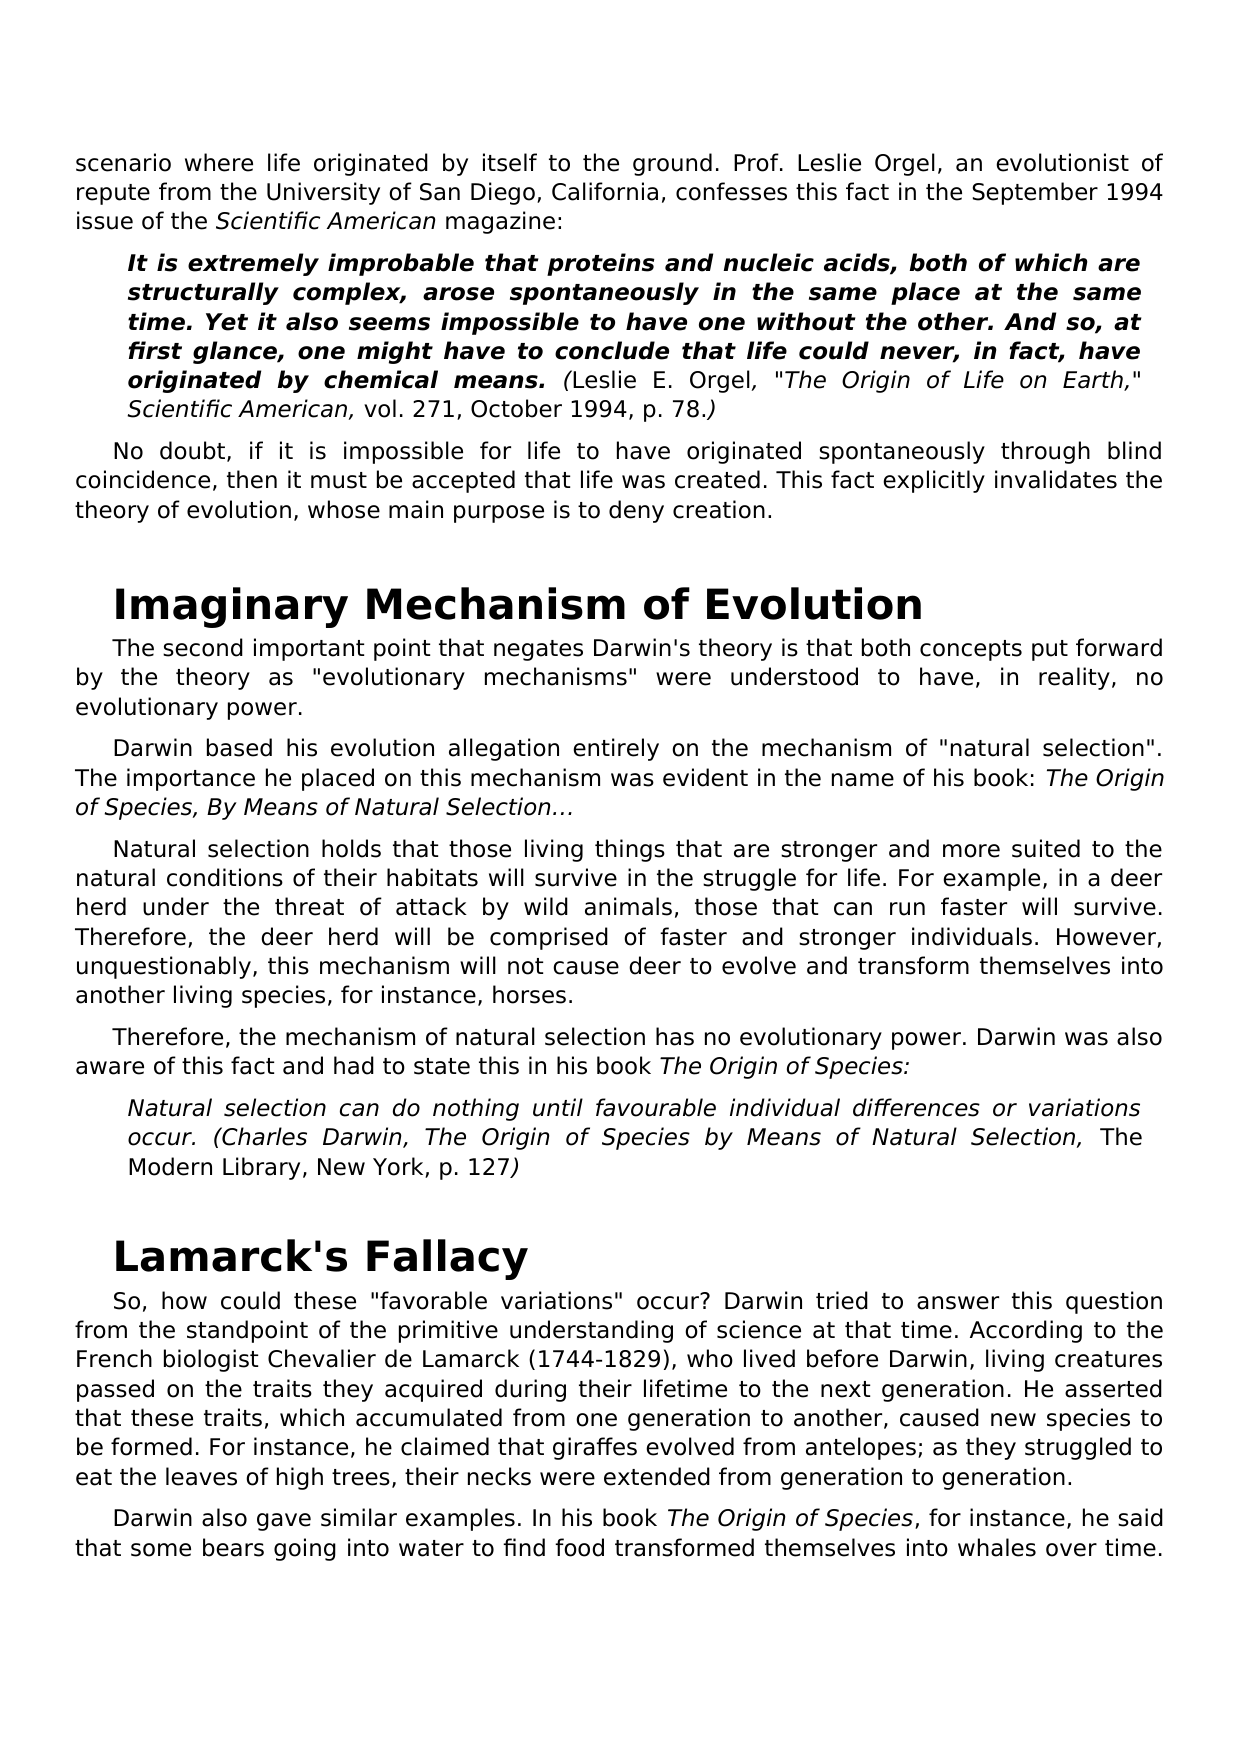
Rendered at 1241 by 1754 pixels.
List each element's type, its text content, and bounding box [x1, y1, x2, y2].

text So, how could these "favorable variations" occur? Darwin tried to answer this question from the standpoint of the primitive understanding of science at that time. According to the French biologist Chevalier de Lamarck (1744-1829), who lived before Darwin, living creatures passed on the traits they acquired during their lifetime to the next generation. He asserted that these traits, which accumulated from one generation to another, caused new species to be formed. For instance, he claimed that giraffes evolved from antelopes; as they struggled to eat the leaves of high trees, their necks were extended from generation to generation. [75, 1288, 1165, 1490]
text Darwin also gave similar examples. In his book The Origin of Species, for instance, he said that some bears going into water to find food transformed themselves into whales over time. [75, 1505, 1165, 1561]
subtitle Lamarck's Fallacy [112, 1233, 1165, 1282]
text scenario where life originated by itself to the ground. Prof. Leslie Orgel, an evolutionist of repute from the University of San Diego, California, confesses this fact in the September 1994 issue of the Scientific American magazine: [75, 150, 1165, 235]
text Natural selection holds that those living things that are stronger and more suited to the natural conditions of their habitats will survive in the struggle for life. For example, in a deer herd under the threat of attack by wild animals, those that can run faster will survive. Therefore, the deer herd will be comprised of faster and stronger individuals. However, unquestionably, this mechanism will not cause deer to evolve and transform themselves into another living species, for instance, horses. [75, 836, 1165, 1009]
text The second important point that negates Darwin's theory is that both concepts put forward by the theory as "evolutionary mechanisms" were understood to have, in reality, no evolutionary power. [75, 635, 1165, 721]
text Natural selection can do nothing until favourable individual differences or variations occur. (Charles Darwin, The Origin of Species by Means of Natural Selection, The Modern Library, New York, p. 127) [127, 1095, 1143, 1180]
text It is extremely improbable that proteins and nucleic acids, both of which are structurally complex, arose spontaneously in the same place at the same time. Yet it also seems impossible to have one without the other. And so, at first glance, one might have to conclude that life could never, in fact, have originated by chemical means. (Leslie E. Orgel, "The Origin of Life on Earth," Scientific American, vol. 271, October 1994, p. 78.) [127, 250, 1143, 423]
text No doubt, if it is impossible for life to have originated spontaneously through blind coincidence, then it must be accepted that life was created. This fact explicitly invalidates the theory of evolution, whose main purpose is to deny creation. [75, 438, 1165, 524]
subtitle Imaginary Mechanism of Evolution [112, 581, 1165, 629]
text Therefore, the mechanism of natural selection has no evolutionary power. Darwin was also aware of this fact and had to state this in his book The Origin of Species: [75, 1024, 1165, 1080]
text Darwin based his evolution allegation entirely on the mechanism of "natural selection". The importance he placed on this mechanism was evident in the name of his book: The Origin of Species, By Means of Natural Selection… [75, 736, 1165, 821]
